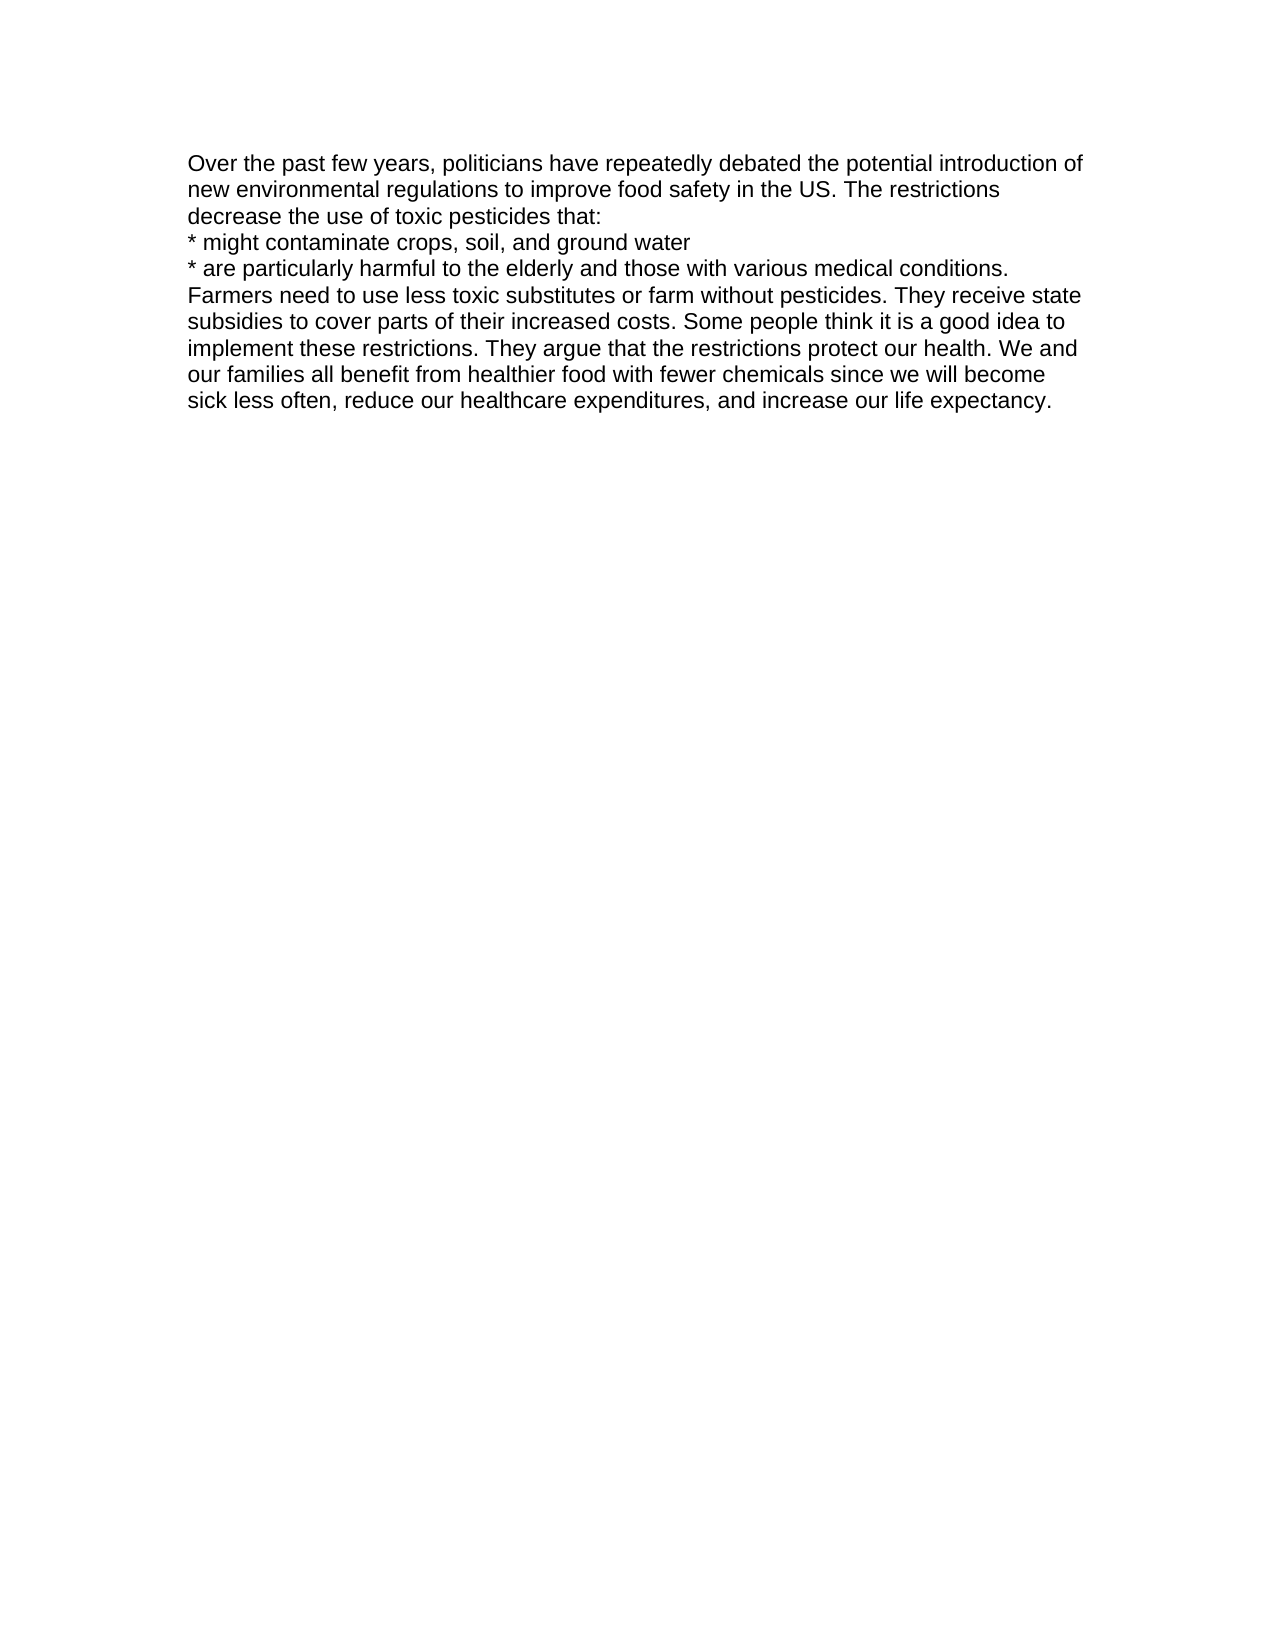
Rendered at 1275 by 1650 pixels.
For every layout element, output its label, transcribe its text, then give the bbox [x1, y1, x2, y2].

text Over the past few years, politicians have repeatedly debated the potential introduction of new environmental regulations to improve food safety in the US. The restrictions decrease the use of toxic pesticides that: [187, 150, 1087, 229]
text Farmers need to use less toxic substitutes or farm without pesticides. They receive state subsidies to cover parts of their increased costs. Some people think it is a good idea to implement these restrictions. They argue that the restrictions protect our health. We and our families all benefit from healthier food with fewer chemicals since we will become sick less often, reduce our healthcare expenditures, and increase our life expectancy. [187, 282, 1087, 413]
text * are particularly harmful to the elderly and those with various medical conditions. [187, 255, 1087, 282]
text * might contaminate crops, soil, and ground water [187, 229, 1087, 255]
